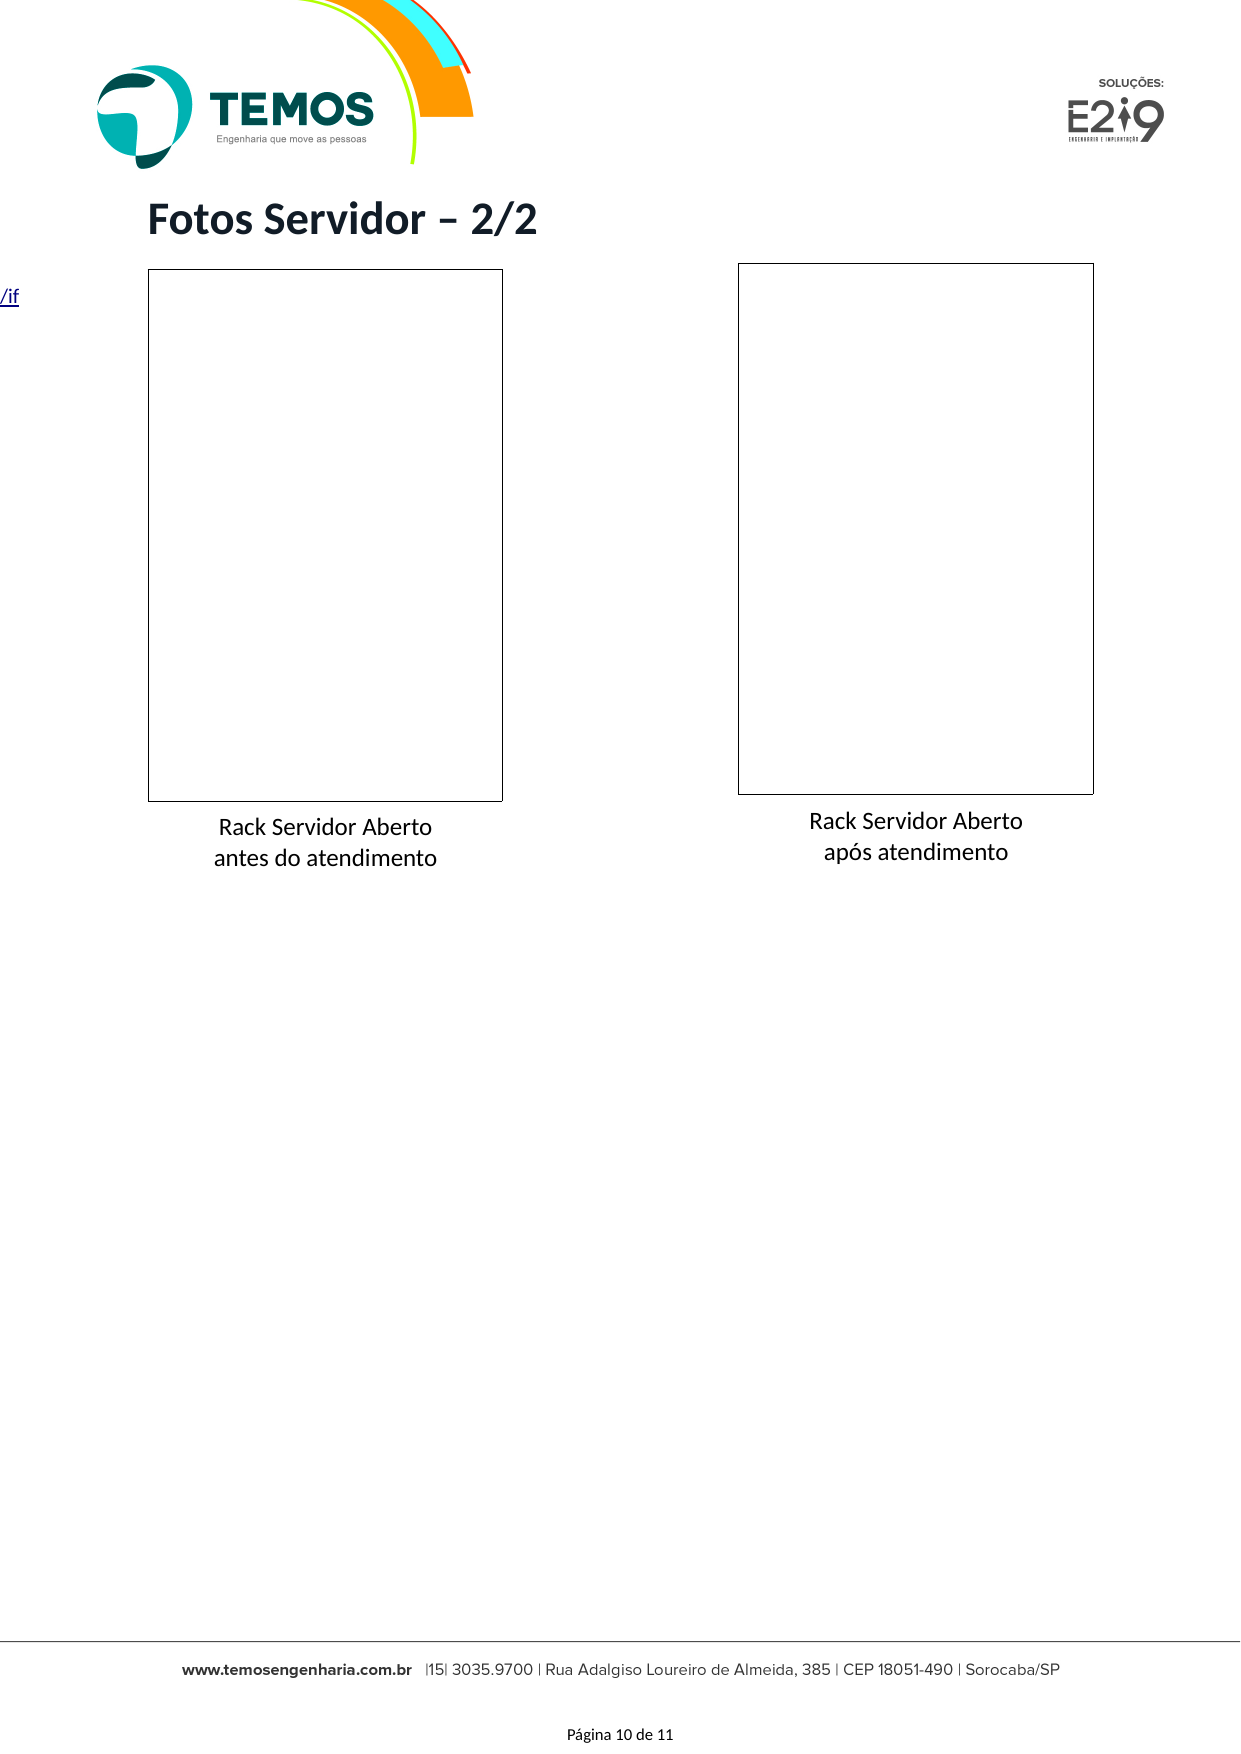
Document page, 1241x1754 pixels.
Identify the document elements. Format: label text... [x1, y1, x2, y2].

text [723, 796, 1109, 875]
text Rack Servidor Aberto [141, 811, 509, 842]
text /if [0, 284, 147, 309]
text [1094, 284, 1240, 309]
picture [0, 0, 1241, 1754]
text antes do atendimento [141, 842, 509, 872]
text [503, 284, 738, 309]
subtitle Fotos Servidor – 2/2 [148, 189, 1240, 246]
text Rack Servidor Aberto [732, 805, 1100, 836]
text [132, 802, 518, 881]
text após atendimento [732, 836, 1100, 866]
